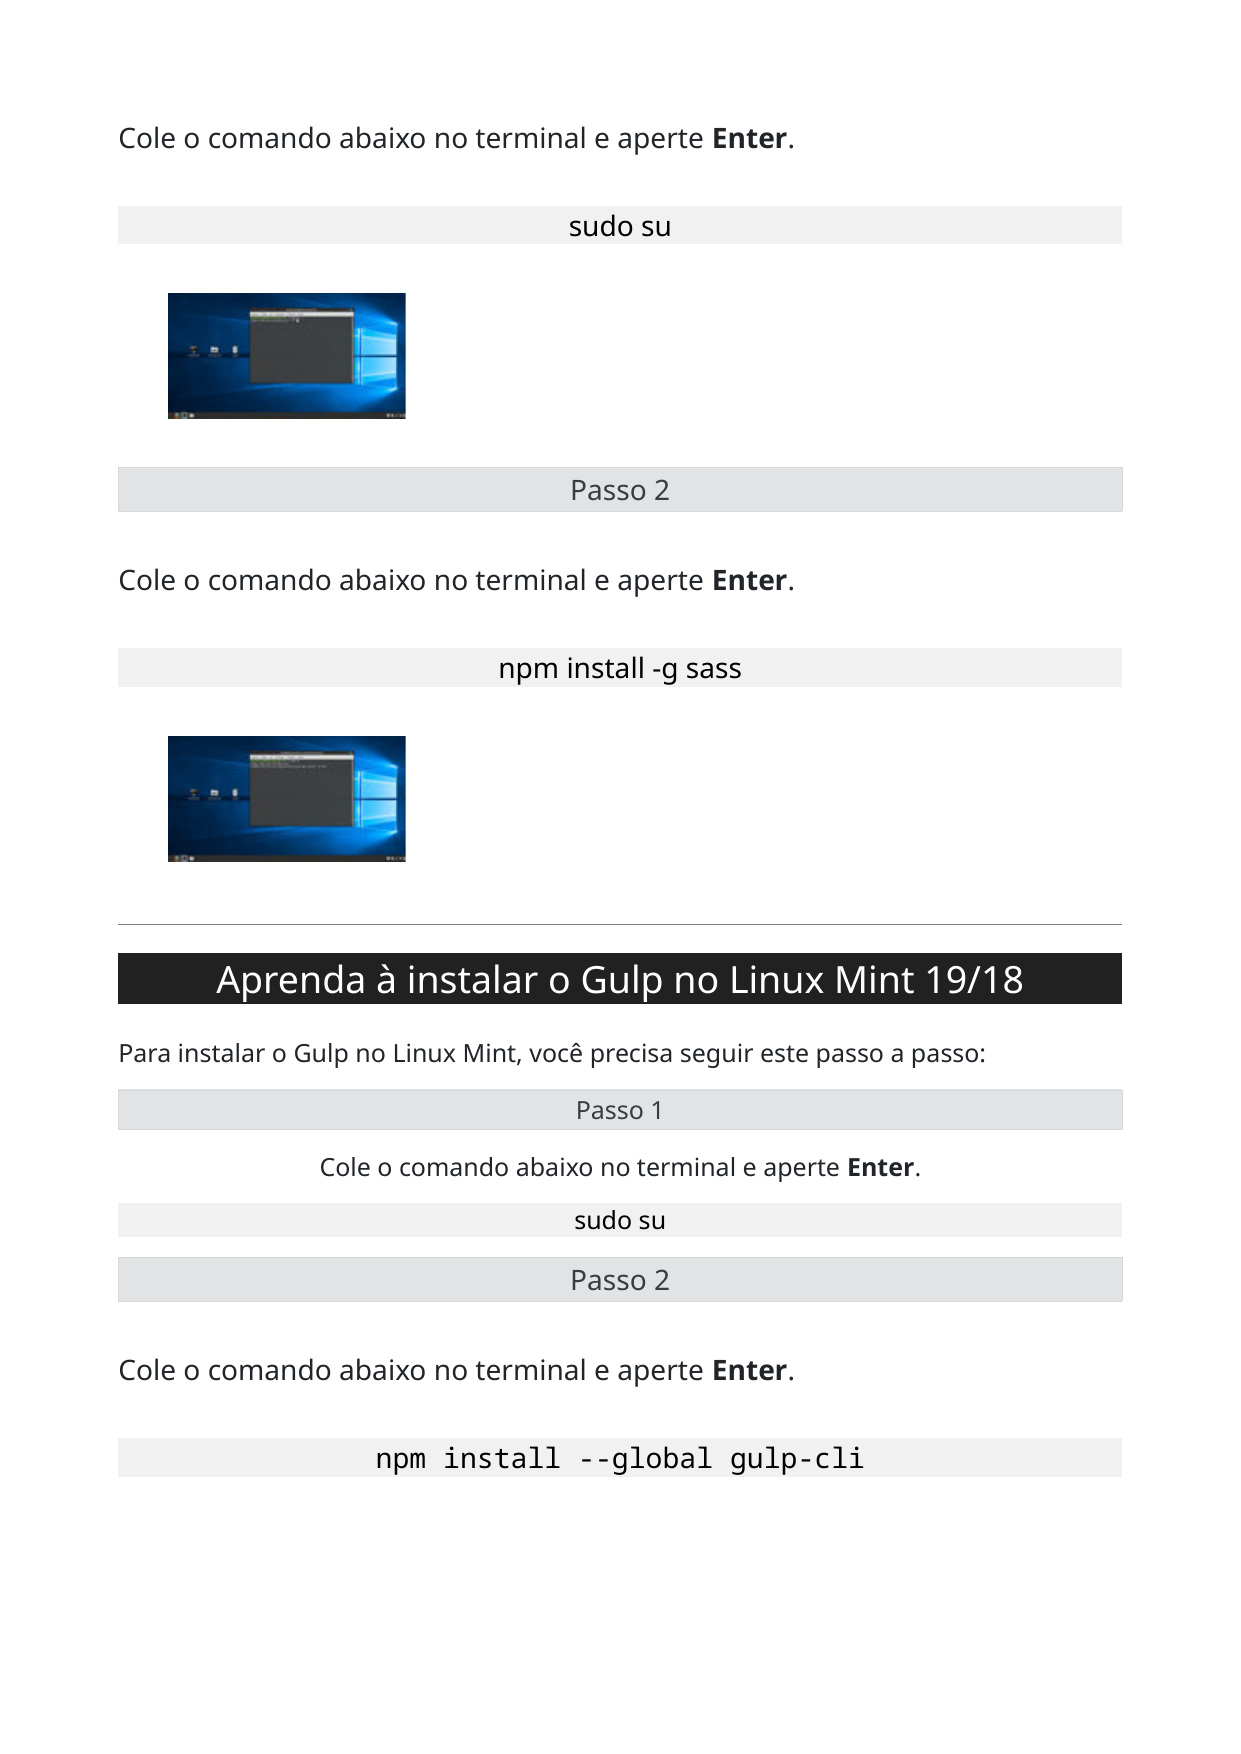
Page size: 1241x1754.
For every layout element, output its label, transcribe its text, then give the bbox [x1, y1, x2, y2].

picture [168, 293, 406, 419]
picture [168, 736, 406, 862]
text Passo 2 [119, 1258, 1122, 1301]
text Cole o comando abaixo no terminal e aperte Enter. [118, 1351, 1122, 1389]
text sudo su [118, 1203, 1122, 1237]
text Cole o comando abaixo no terminal e aperte Enter. [118, 118, 1122, 156]
text npm install --global gulp-cli [118, 1438, 1122, 1477]
subtitle Aprenda à instalar o Gulp no Linux Mint 19/18 [118, 953, 1122, 1004]
text Passo 2 [119, 468, 1122, 511]
text Passo 1 [119, 1091, 1122, 1129]
text npm install -g sass [118, 648, 1122, 687]
text Para instalar o Gulp no Linux Mint, você precisa seguir este passo a passo: [118, 1036, 1122, 1070]
text Cole o comando abaixo no terminal e aperte Enter. [118, 561, 1122, 599]
text sudo su [118, 206, 1122, 244]
text Cole o comando abaixo no terminal e aperte Enter. [118, 1149, 1122, 1183]
